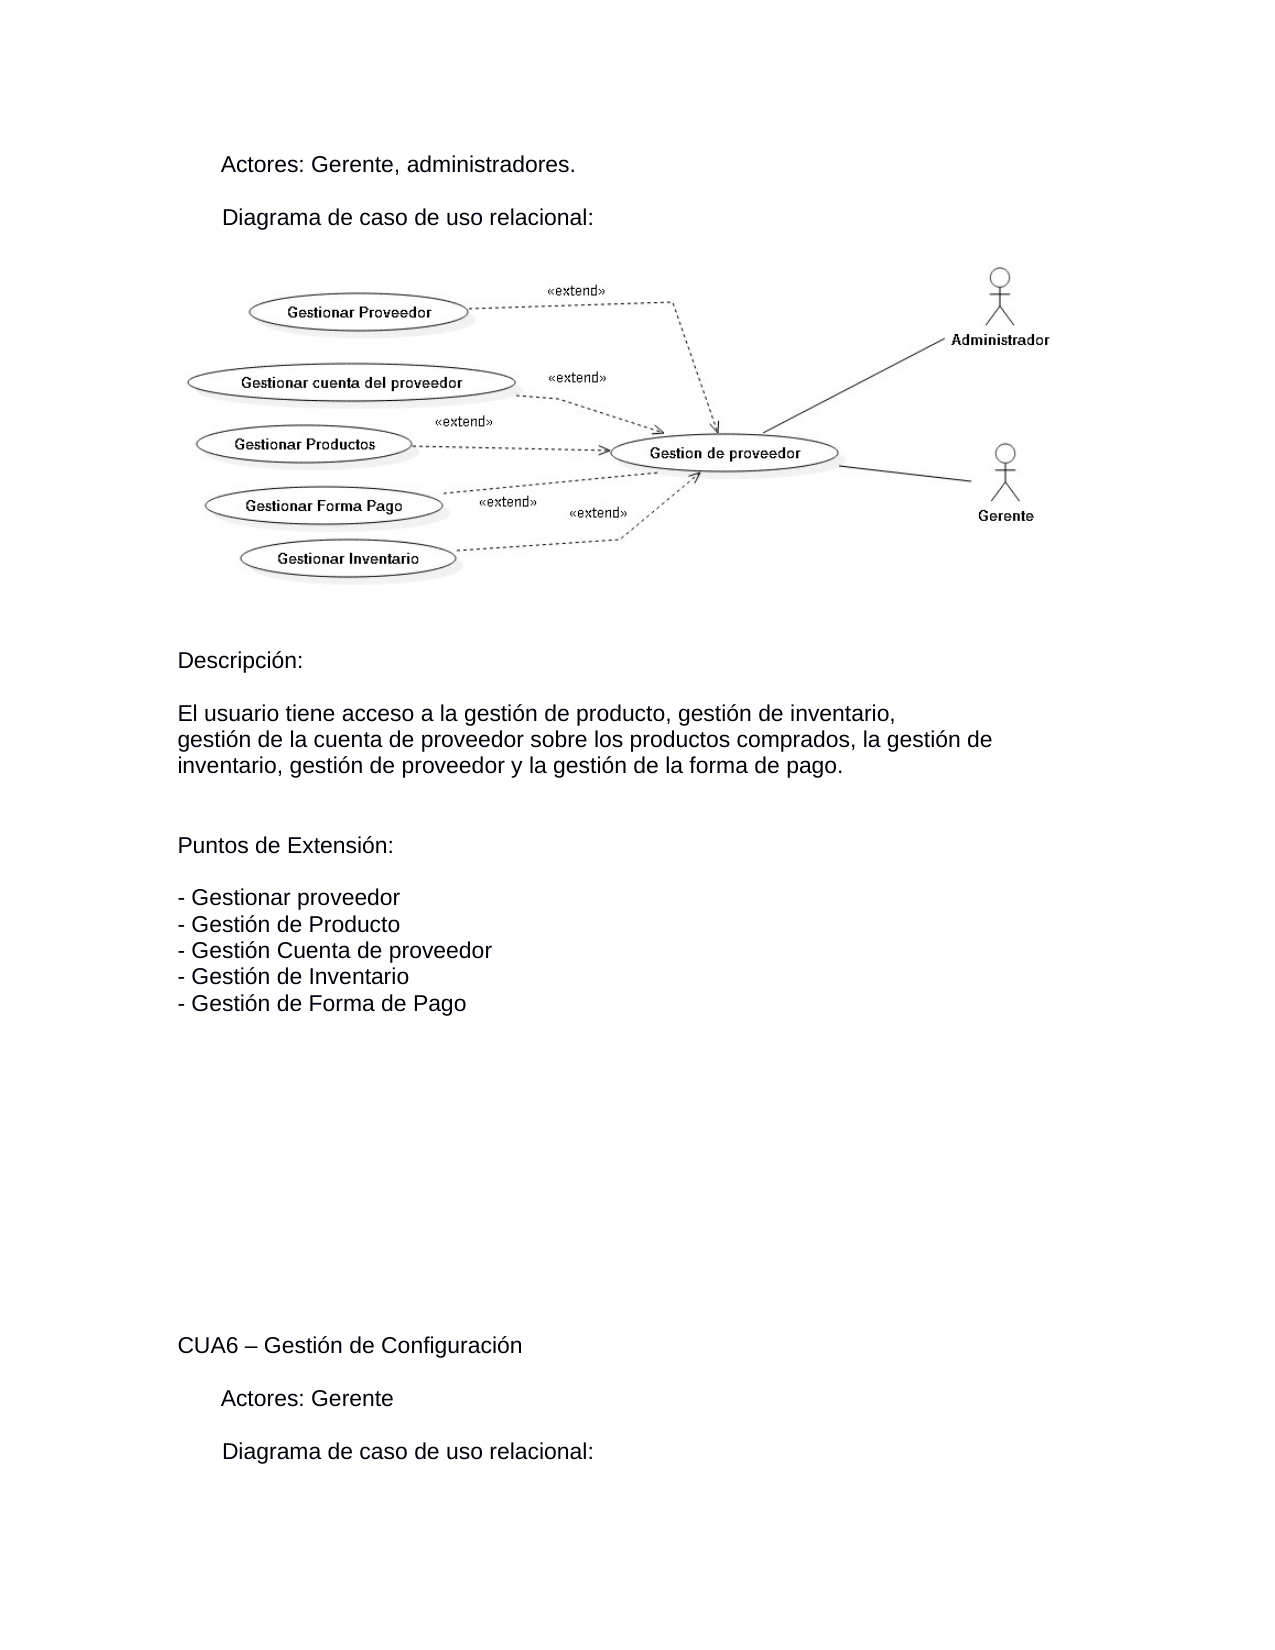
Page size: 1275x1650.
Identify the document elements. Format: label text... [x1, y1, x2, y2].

text - Gestión Cuenta de proveedor [177, 937, 1098, 963]
text Descripción: [177, 647, 1098, 673]
text Diagrama de caso de uso relacional: [177, 203, 1098, 230]
text El usuario tiene acceso a la gestión de producto, gestión de inventario, [177, 700, 1098, 726]
text Puntos de Extensión: [177, 832, 1098, 858]
text inventario, gestión de proveedor y la gestión de la forma de pago. [177, 752, 1098, 779]
text CUA6 – Gestión de Configuración [177, 1332, 1098, 1359]
text - Gestionar proveedor [177, 884, 1098, 911]
text Diagrama de caso de uso relacional: [177, 1438, 1098, 1464]
text - Gestión de Producto [177, 911, 1098, 937]
text - Gestión de Forma de Pago [177, 990, 1098, 1016]
text Actores: Gerente [177, 1385, 1098, 1411]
text Actores: Gerente, administradores. [177, 151, 1098, 177]
text gestión de la cuenta de proveedor sobre los productos comprados, la gestión de [177, 726, 1098, 752]
text - Gestión de Inventario [177, 963, 1098, 990]
picture [177, 256, 1098, 621]
